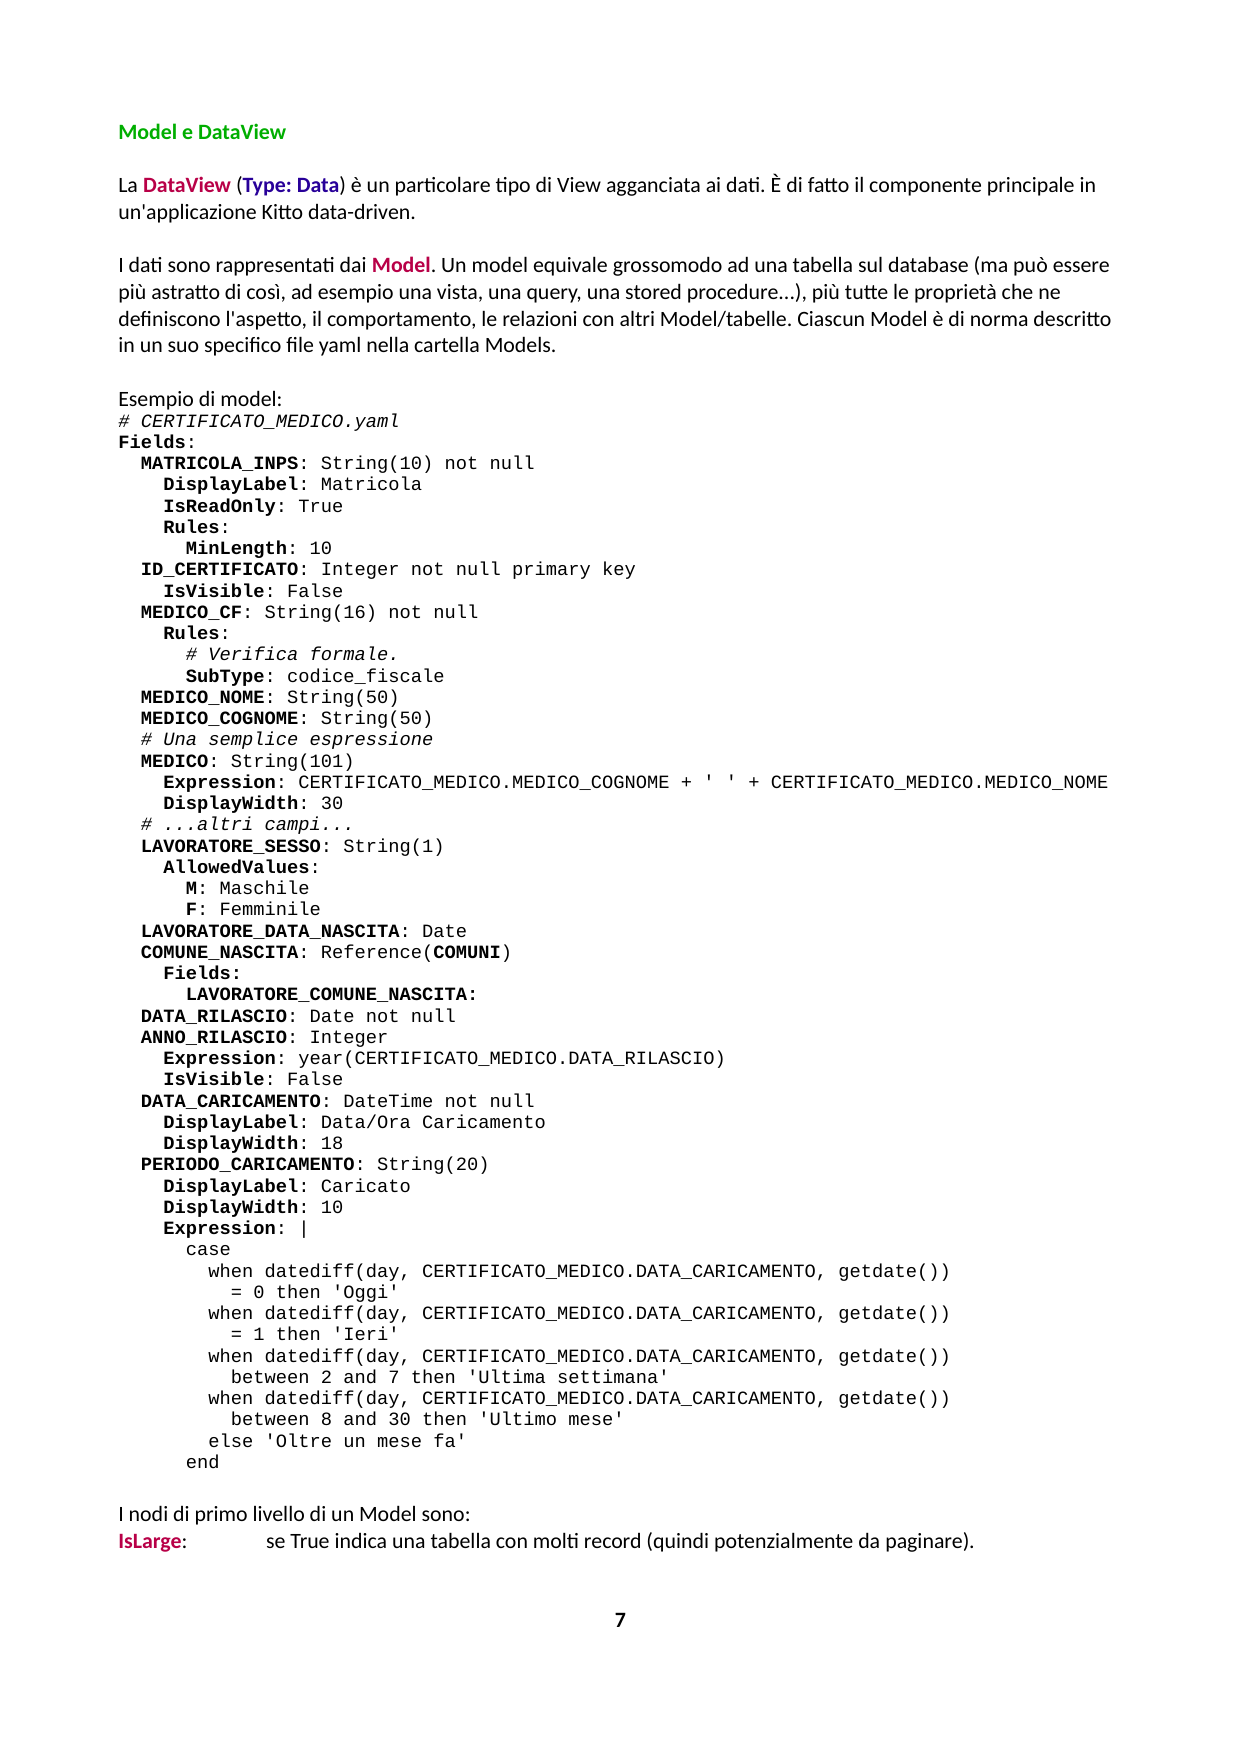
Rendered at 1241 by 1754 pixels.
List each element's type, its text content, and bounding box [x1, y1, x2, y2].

text else 'Oltre un mese fa' [118, 1431, 1122, 1453]
text Expression: CERTIFICATO_MEDICO.MEDICO_COGNOME + ' ' + CERTIFICATO_MEDICO.MEDICO_NOME [118, 773, 1122, 794]
text when datediff(day, CERTIFICATO_MEDICO.DATA_CARICAMENTO, getdate()) [118, 1304, 1122, 1325]
text MATRICOLA_INPS: String(10) not null [118, 454, 1122, 475]
text Rules: [118, 624, 1122, 645]
text LAVORATORE_SESSO: String(1) [118, 836, 1122, 858]
text case [118, 1240, 1122, 1261]
text DisplayLabel: Caricato [118, 1176, 1122, 1198]
text LAVORATORE_COMUNE_NASCITA: [118, 985, 1122, 1006]
text Fields: [118, 433, 1122, 454]
text F: Femminile [118, 900, 1122, 921]
text DATA_RILASCIO: Date not null [118, 1006, 1122, 1028]
text between 8 and 30 then 'Ultimo mese' [118, 1410, 1122, 1431]
text DisplayWidth: 18 [118, 1134, 1122, 1155]
text = 1 then 'Ieri' [118, 1325, 1122, 1346]
text Expression: year(CERTIFICATO_MEDICO.DATA_RILASCIO) [118, 1049, 1122, 1070]
text # Una semplice espressione [118, 730, 1122, 751]
text SubType: codice_fiscale [118, 666, 1122, 688]
text # ...altri campi... [118, 815, 1122, 836]
text I nodi di primo livello di un Model sono: [118, 1501, 1122, 1527]
text IsVisible: False [118, 1070, 1122, 1091]
text M: Maschile [118, 879, 1122, 900]
text I dati sono rappresentati dai Model. Un model equivale grossomodo ad una tabella sul database (ma può essere più astratto di così, ad esempio una vista, una query, una stored procedure...), più tutte le proprietà che ne definiscono l'aspetto, il comportamento, le relazioni con altri Model/tabelle. Ciascun Model è di norma descritto in un suo specifico file yaml nella cartella Models. [118, 251, 1122, 358]
text MEDICO: String(101) [118, 751, 1122, 773]
text IsVisible: False [118, 581, 1122, 603]
text Model e DataView [118, 118, 1122, 145]
text when datediff(day, CERTIFICATO_MEDICO.DATA_CARICAMENTO, getdate()) [118, 1389, 1122, 1410]
text ID_CERTIFICATO: Integer not null primary key [118, 560, 1122, 581]
text Esempio di model: [118, 385, 1122, 411]
text between 2 and 7 then 'Ultima settimana' [118, 1368, 1122, 1389]
text MEDICO_CF: String(16) not null [118, 603, 1122, 624]
text Fields: [118, 964, 1122, 985]
text Expression: | [118, 1219, 1122, 1240]
text MEDICO_COGNOME: String(50) [118, 709, 1122, 730]
text LAVORATORE_DATA_NASCITA: Date [118, 921, 1122, 943]
text ANNO_RILASCIO: Integer [118, 1028, 1122, 1049]
text DisplayWidth: 30 [118, 794, 1122, 815]
text MinLength: 10 [118, 539, 1122, 560]
text # Verifica formale. [118, 645, 1122, 666]
text IsLarge: se True indica una tabella con molti record (quindi potenzialmente da paginare). [118, 1527, 1122, 1554]
text DisplayWidth: 10 [118, 1198, 1122, 1219]
text end [118, 1453, 1122, 1474]
text when datediff(day, CERTIFICATO_MEDICO.DATA_CARICAMENTO, getdate()) [118, 1261, 1122, 1283]
text = 0 then 'Oggi' [118, 1283, 1122, 1304]
text La DataView (Type: Data) è un particolare tipo di View agganciata ai dati. È di fatto il componente principale in un'applicazione Kitto data-driven. [118, 171, 1122, 225]
text when datediff(day, CERTIFICATO_MEDICO.DATA_CARICAMENTO, getdate()) [118, 1346, 1122, 1368]
text DisplayLabel: Matricola [118, 475, 1122, 496]
text AllowedValues: [118, 858, 1122, 879]
text PERIODO_CARICAMENTO: String(20) [118, 1155, 1122, 1176]
text Rules: [118, 518, 1122, 539]
text DATA_CARICAMENTO: DateTime not null [118, 1091, 1122, 1113]
text # CERTIFICATO_MEDICO.yaml [118, 411, 1122, 433]
text IsReadOnly: True [118, 496, 1122, 518]
text MEDICO_NOME: String(50) [118, 688, 1122, 709]
text DisplayLabel: Data/Ora Caricamento [118, 1113, 1122, 1134]
text COMUNE_NASCITA: Reference(COMUNI) [118, 943, 1122, 964]
